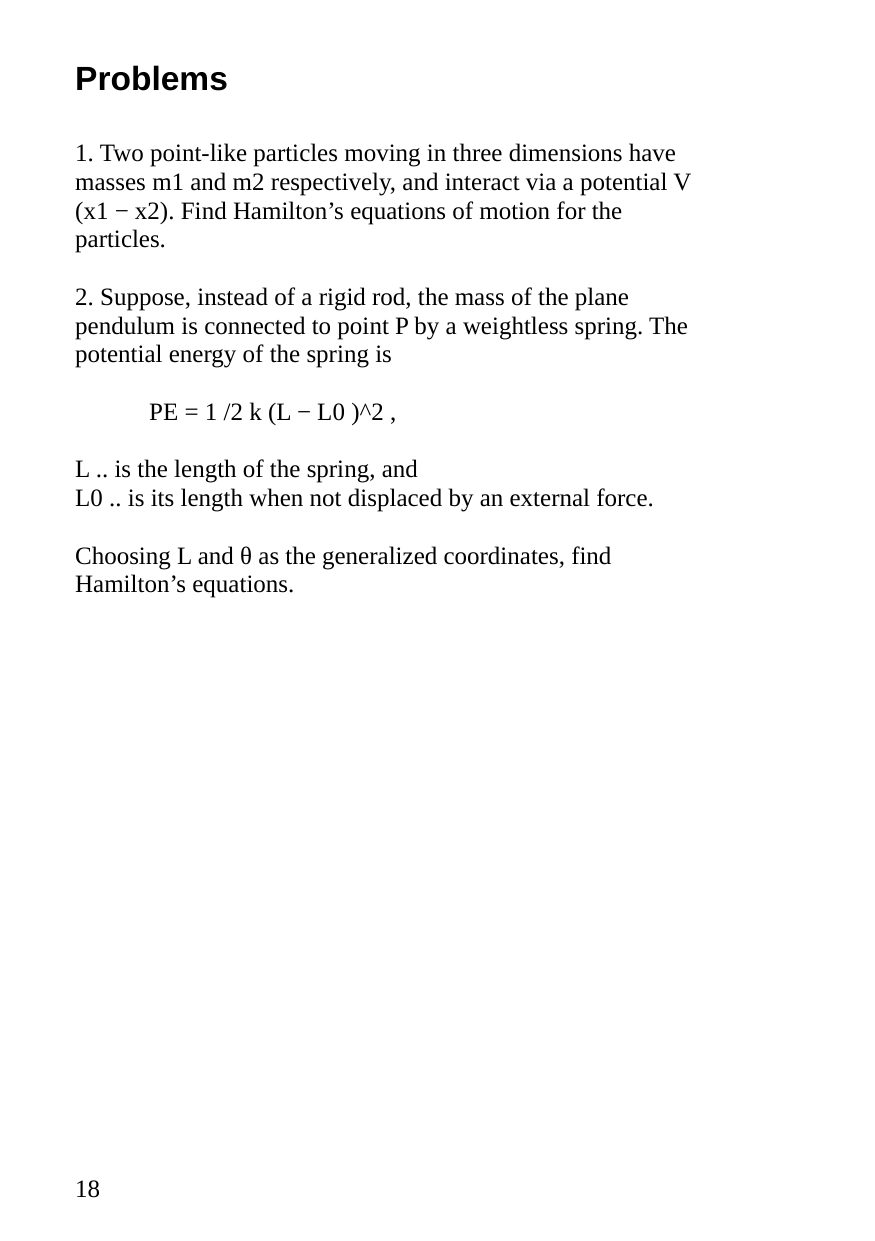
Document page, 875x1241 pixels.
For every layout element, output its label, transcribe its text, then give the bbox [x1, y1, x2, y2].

subtitle Problems [75, 58, 756, 97]
text L0 .. is its length when not displaced by an external force. [75, 483, 719, 512]
text 2. Suppose, instead of a rigid rod, the mass of the plane pendulum is connected to point P by a weightless spring. The potential energy of the spring is [75, 282, 719, 368]
text Choosing L and θ as the generalized coordinates, find Hamilton’s equations. [75, 541, 719, 598]
text PE = 1 /2 k (L − L0 )^2 , [75, 397, 719, 426]
text L .. is the length of the spring, and [75, 454, 719, 483]
text 1. Two point-like particles moving in three dimensions have masses m1 and m2 respectively, and interact via a potential V (x1 − x2). Find Hamilton’s equations of motion for the particles. [75, 138, 719, 253]
